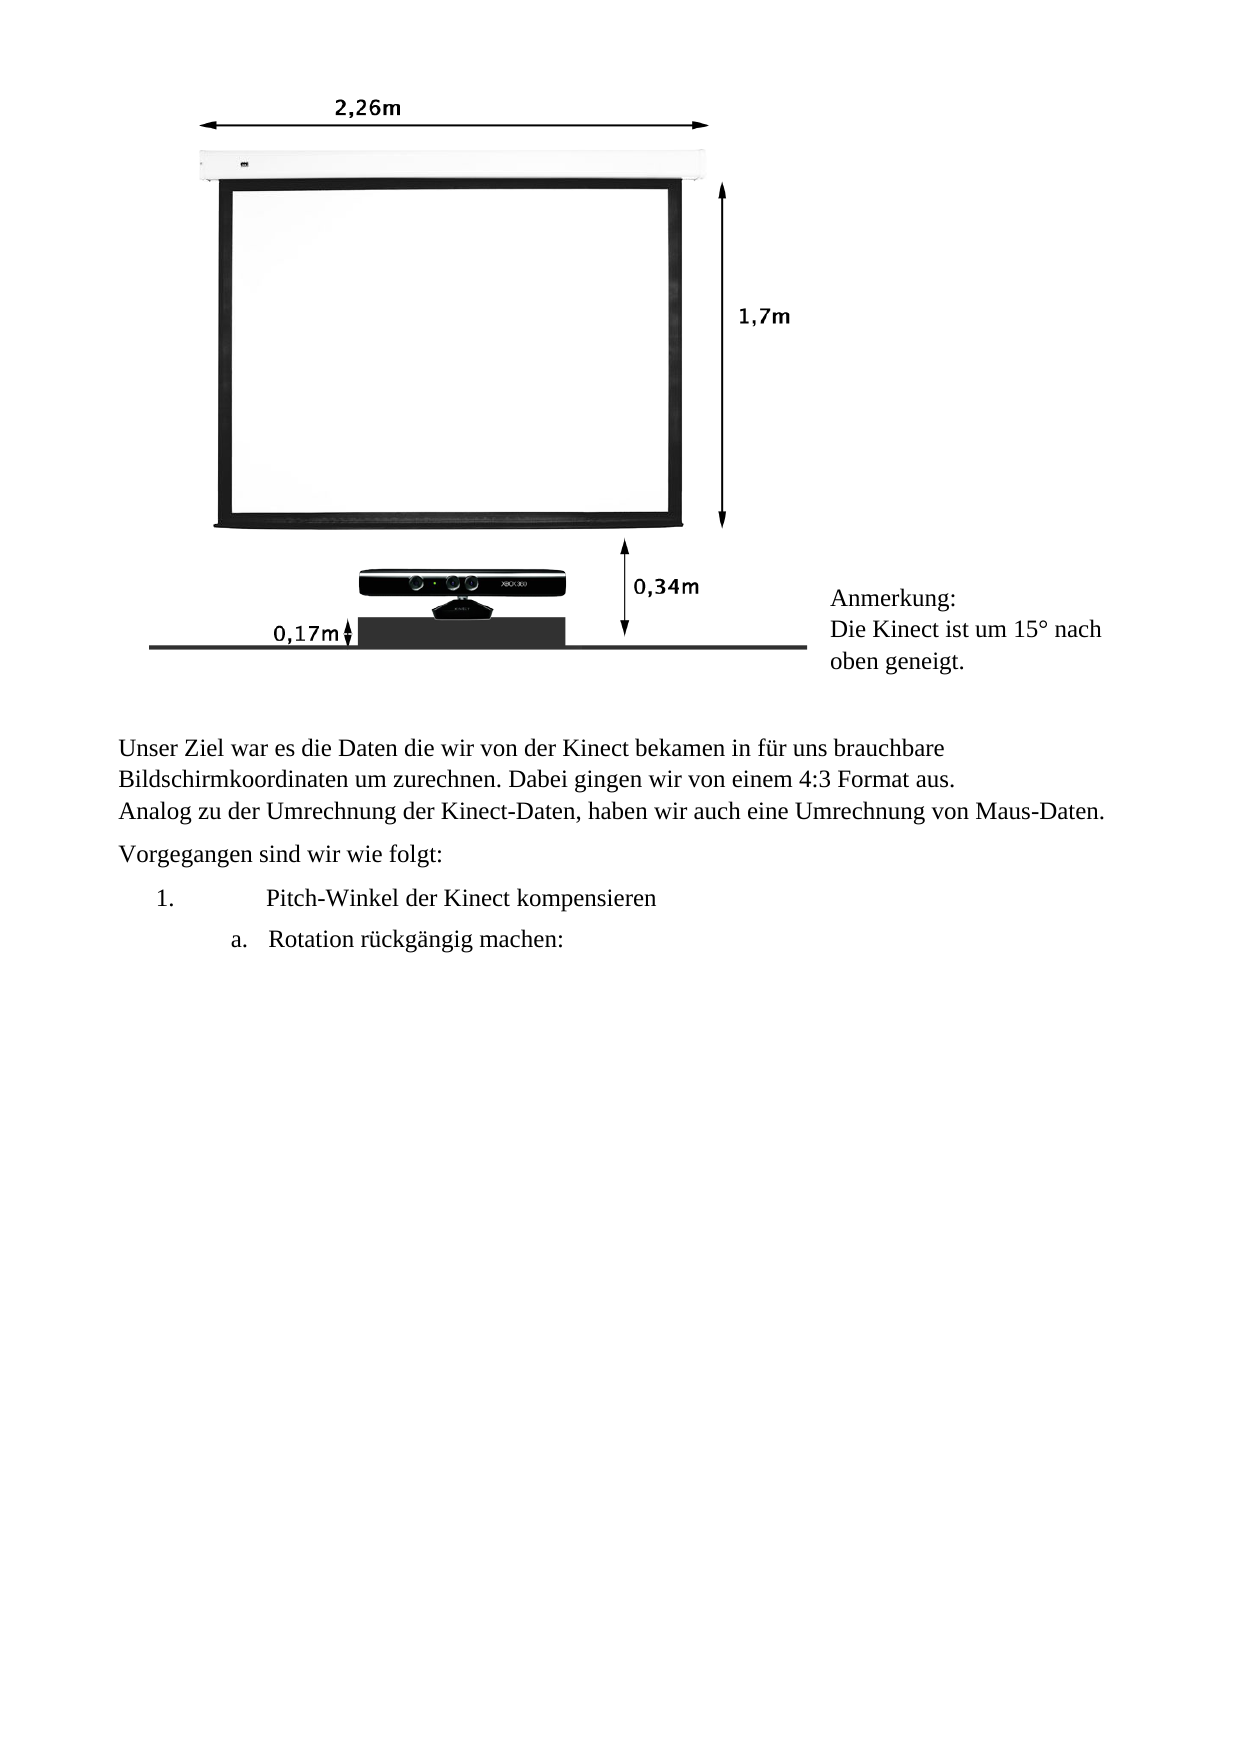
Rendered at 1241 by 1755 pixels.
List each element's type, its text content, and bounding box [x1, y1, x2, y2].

table_header Anmerkung: Die Kinect ist um 15° nach oben geneigt. [819, 75, 1145, 681]
list Rotation rückgängig machen: [231, 924, 1122, 953]
text Unser Ziel war es die Daten die wir von der Kinect bekamen in für uns brauchbare Bildschirmkoordinaten um zurechnen. Dabei gingen wir von einem 4:3 Format aus. Analog zu der Umrechnung der Kinect-Daten, haben wir auch eine Umrechnung von Maus-Daten. [118, 731, 1122, 824]
text Vorgegangen sind wir wie folgt: [118, 837, 1122, 868]
list Pitch-Winkel der Kinect kompensieren [156, 881, 1122, 912]
table_header [118, 75, 819, 681]
